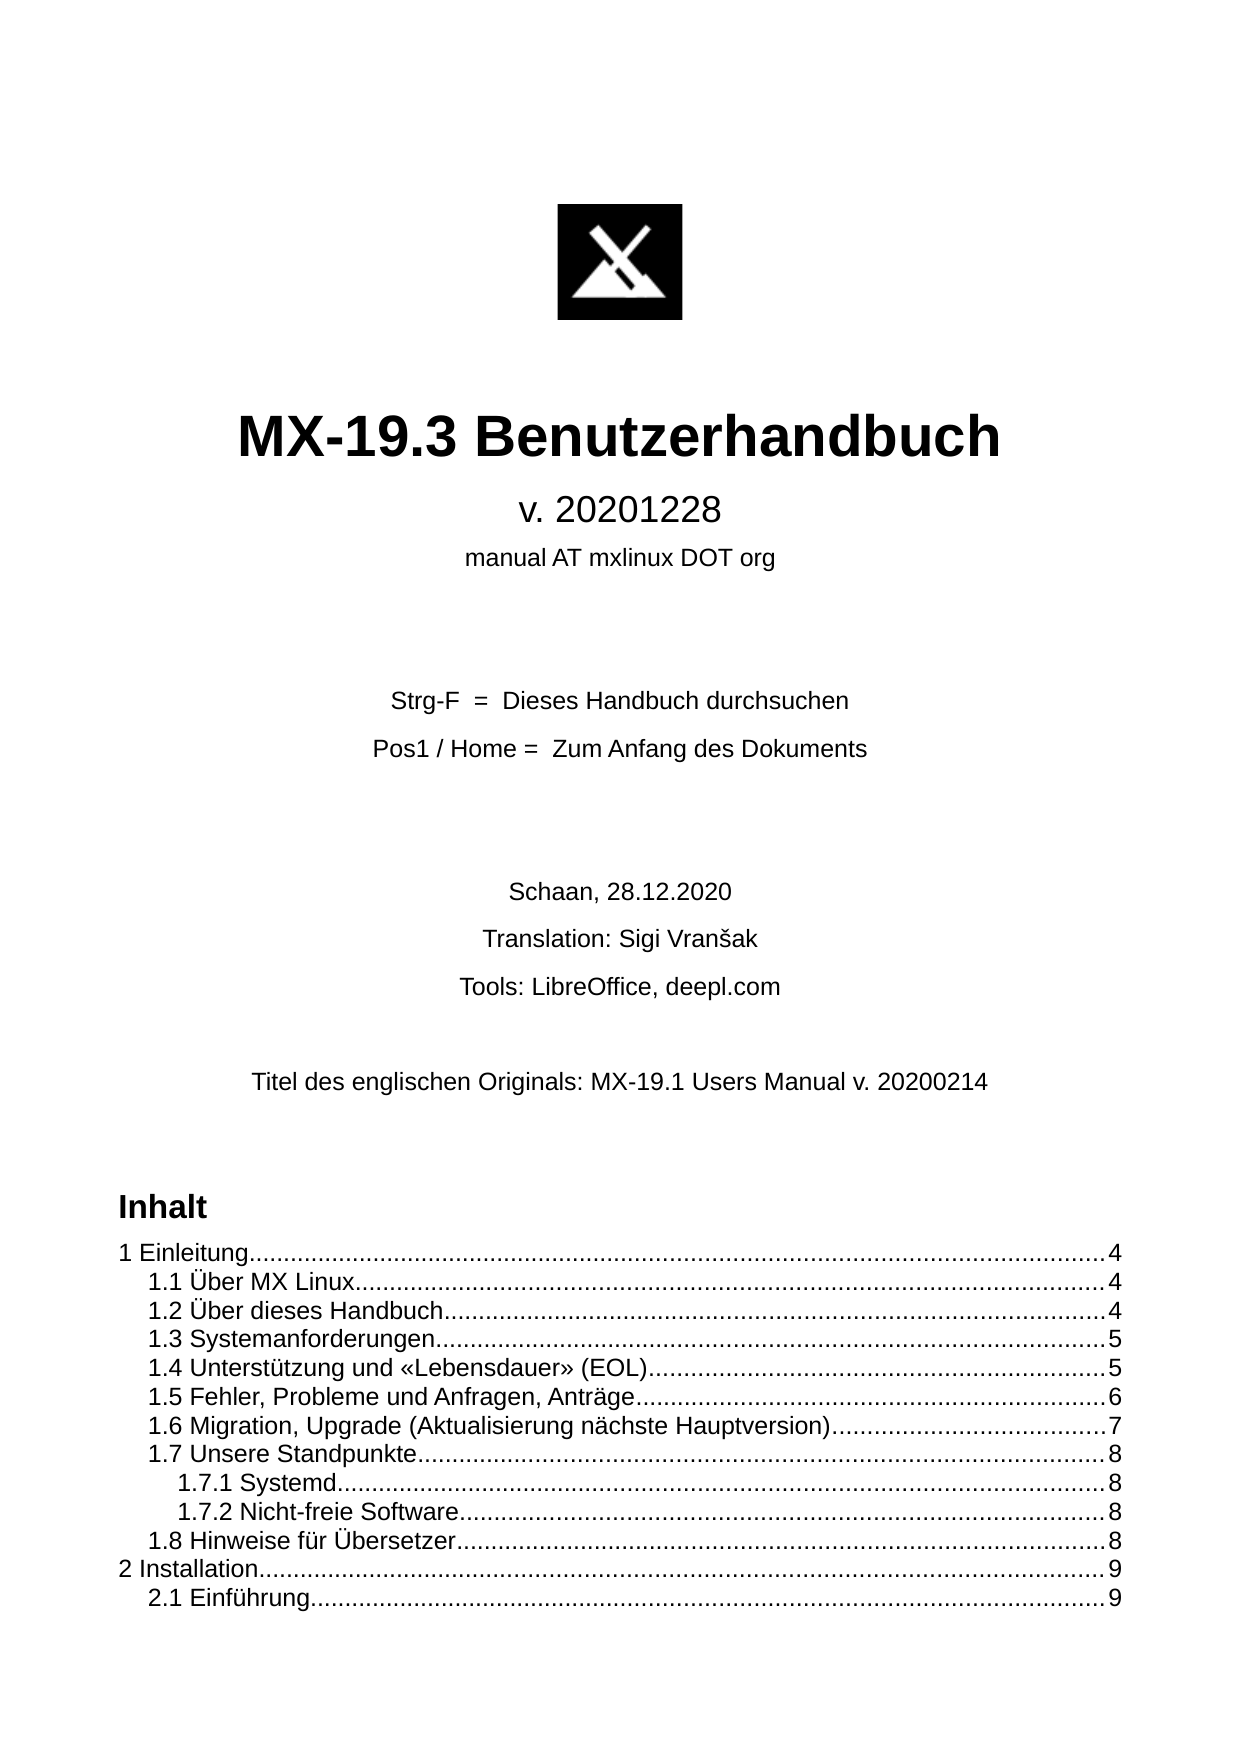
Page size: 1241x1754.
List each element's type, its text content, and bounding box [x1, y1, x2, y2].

text Strg-F = Dieses Handbuch durchsuchen [118, 686, 1122, 715]
text Titel des englischen Originals: MX-19.1 Users Manual v. 20200214 [118, 1067, 1122, 1096]
text 1.2 Über dieses Handbuch 4 [148, 1296, 1122, 1324]
text 2.1 Einführung 9 [148, 1583, 1122, 1612]
subtitle v. 20201228 [118, 488, 1122, 531]
text Tools: LibreOffice, deepl.com [118, 972, 1122, 1001]
text Schaan, 28.12.2020 [118, 877, 1122, 905]
text 1.4 Unterstützung und «Lebensdauer» (EOL) 5 [148, 1353, 1122, 1382]
text 1.3 Systemanforderungen 5 [148, 1324, 1122, 1353]
text 1 Einleitung 4 [118, 1238, 1122, 1267]
text 1.5 Fehler, Probleme und Anfragen, Anträge 6 [148, 1382, 1122, 1411]
text Pos1 / Home = Zum Anfang des Dokuments [118, 734, 1122, 762]
title MX-19.3 Benutzerhandbuch [118, 402, 1122, 469]
text 2 Installation 9 [118, 1554, 1122, 1583]
picture [557, 204, 683, 320]
text 1.7.1 Systemd 8 [177, 1468, 1122, 1497]
subtitle Inhalt [118, 1187, 1122, 1226]
text 1.8 Hinweise für Übersetzer 8 [148, 1526, 1122, 1554]
text Translation: Sigi Vranšak [118, 924, 1122, 953]
text 1.7 Unsere Standpunkte 8 [148, 1439, 1122, 1468]
text 1.1 Über MX Linux 4 [148, 1267, 1122, 1296]
text 1.6 Migration, Upgrade (Aktualisierung nächste Hauptversion) 7 [148, 1411, 1122, 1439]
text 1.7.2 Nicht-freie Software 8 [177, 1497, 1122, 1526]
text manual AT mxlinux DOT org [118, 543, 1122, 572]
